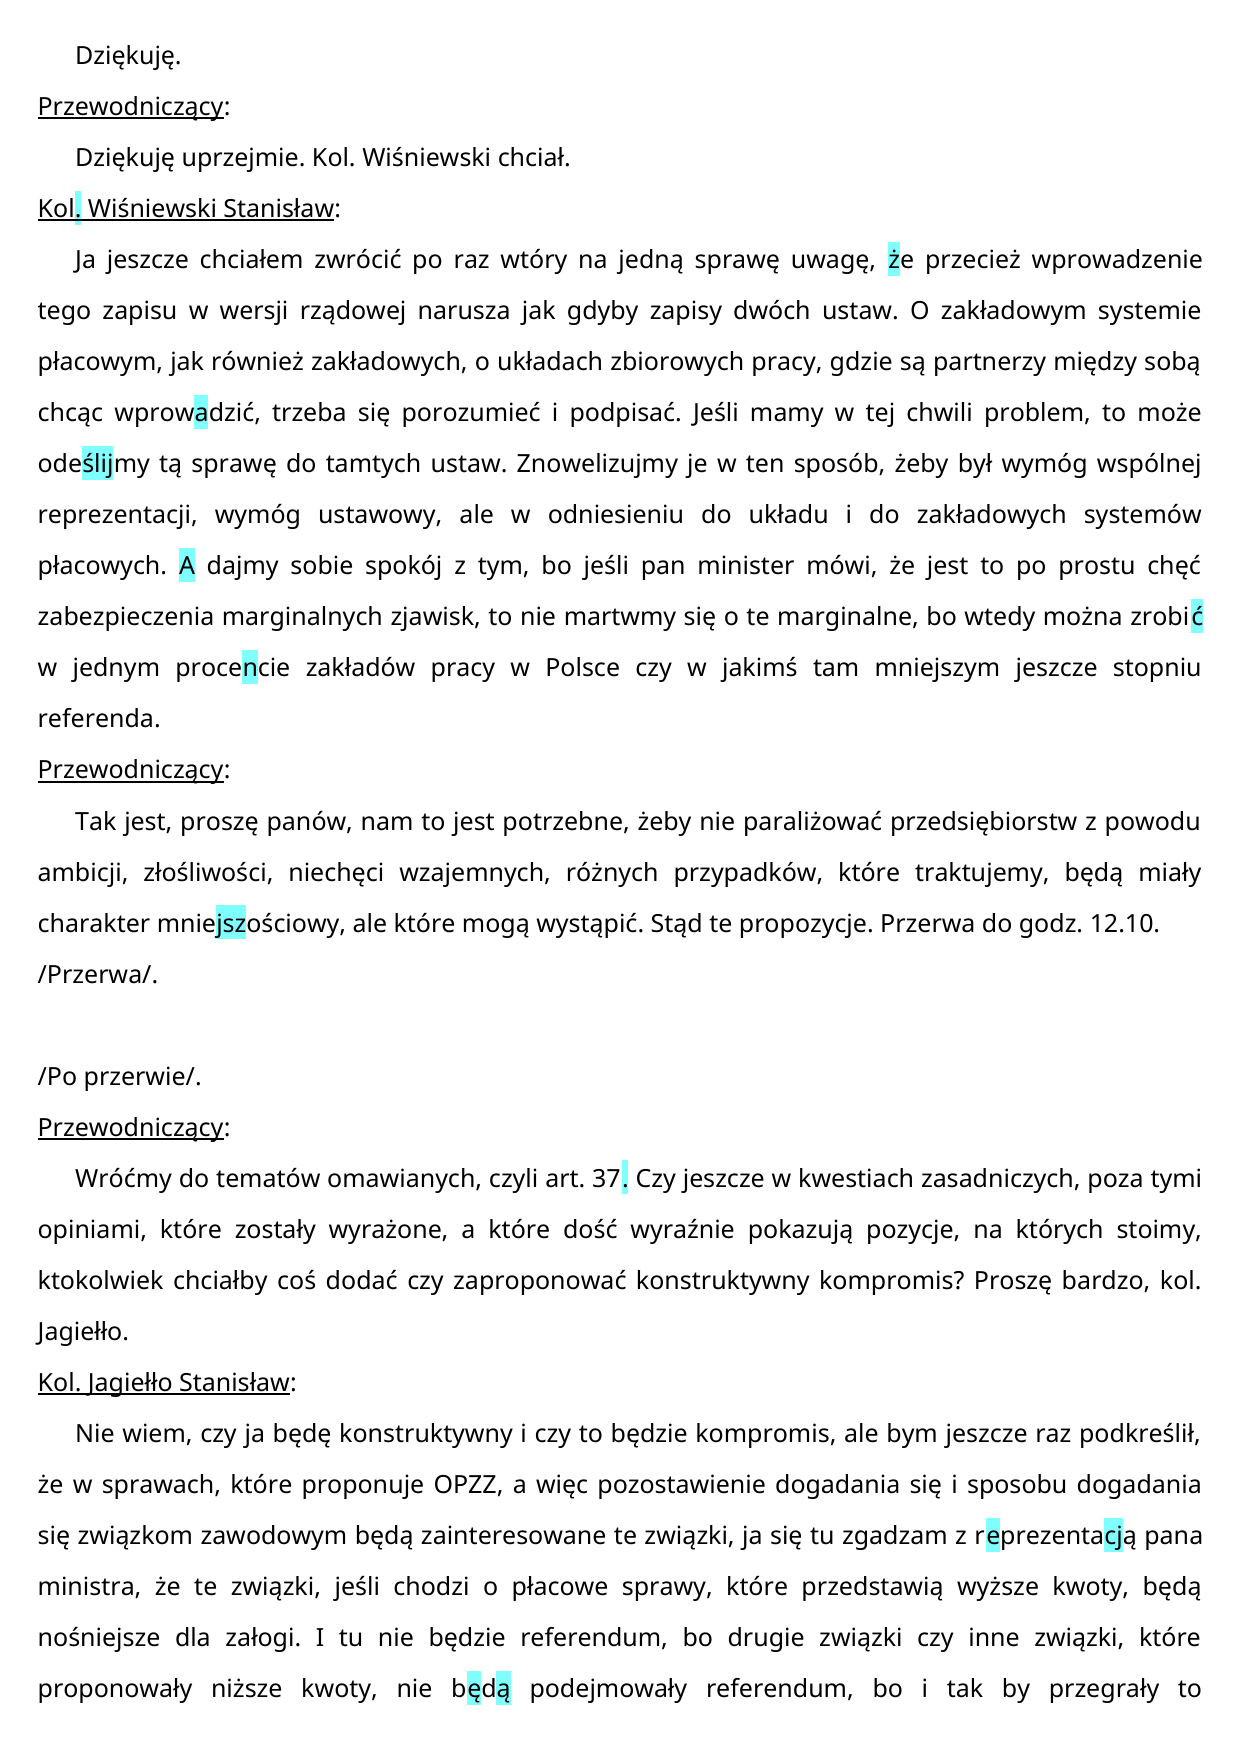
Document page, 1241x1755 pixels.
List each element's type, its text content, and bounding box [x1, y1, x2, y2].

text Kol. Jagiełło Stanisław: [37, 1364, 1203, 1399]
text Dziękuję. [37, 37, 1203, 72]
text Wróćmy do tematów omawianych, czyli art. 37. Czy jeszcze w kwestiach zasadniczych, poza tymi opiniami, które zostały wyrażone, a które dość wyraźnie pokazują pozycje, na których stoimy, ktokolwiek chciałby coś dodać czy zaproponować konstruktywny kompromis? Proszę bardzo, kol. Jagiełło. [37, 1160, 1203, 1348]
text Nie wiem, czy ja będę konstruktywny i czy to będzie kompromis, ale bym jeszcze raz podkreślił, że w sprawach, które proponuje OPZZ, a więc pozostawienie dogadania się i sposobu dogadania się związkom zawodowym będą zainteresowane te związki, ja się tu zgadzam z reprezentacją pana ministra, że te związki, jeśli chodzi o płacowe sprawy, które przedstawią wyższe kwoty, będą nośniejsze dla załogi. I tu nie będzie referendum, bo drugie związki czy inne związki, które proponowały niższe kwoty, nie będą podejmowały referendum, bo i tak by przegrały to [37, 1416, 1203, 1705]
text /Przerwa/. [37, 956, 1203, 990]
text Ja jeszcze chciałem zwrócić po raz wtóry na jedną sprawę uwagę, że przecież wprowadzenie tego zapisu w wersji rządowej narusza jak gdyby zapisy dwóch ustaw. O zakładowym systemie płacowym, jak również zakładowych, o układach zbiorowych pracy, gdzie są partnerzy między sobą chcąc wprowadzić, trzeba się porozumieć i podpisać. Jeśli mamy w tej chwili problem, to może odeślijmy tą sprawę do tamtych ustaw. Znowelizujmy je w ten sposób, żeby był wymóg wspólnej reprezentacji, wymóg ustawowy, ale w odniesieniu do układu i do zakładowych systemów płacowych. A dajmy sobie spokój z tym, bo jeśli pan minister mówi, że jest to po prostu chęć zabezpieczenia marginalnych zjawisk, to nie martwmy się o te marginalne, bo wtedy można zrobić w jednym procencie zakładów pracy w Polsce czy w jakimś tam mniejszym jeszcze stopniu referenda. [37, 242, 1203, 735]
text Kol. Wiśniewski Stanisław: [37, 191, 1203, 225]
text Tak jest, proszę panów, nam to jest potrzebne, żeby nie paraliżować przedsiębiorstw z powodu ambicji, złośliwości, niechęci wzajemnych, różnych przypadków, które traktujemy, będą miały charakter mniejszościowy, ale które mogą wystąpić. Stąd te propozycje. Przerwa do godz. 12.10. [37, 803, 1203, 939]
text /Po przerwie/. [37, 1058, 1203, 1092]
text Przewodniczący: [37, 88, 1203, 123]
text Dziękuję uprzejmie. Kol. Wiśniewski chciał. [37, 139, 1203, 174]
text Przewodniczący: [37, 752, 1203, 786]
text Przewodniczący: [37, 1109, 1203, 1143]
